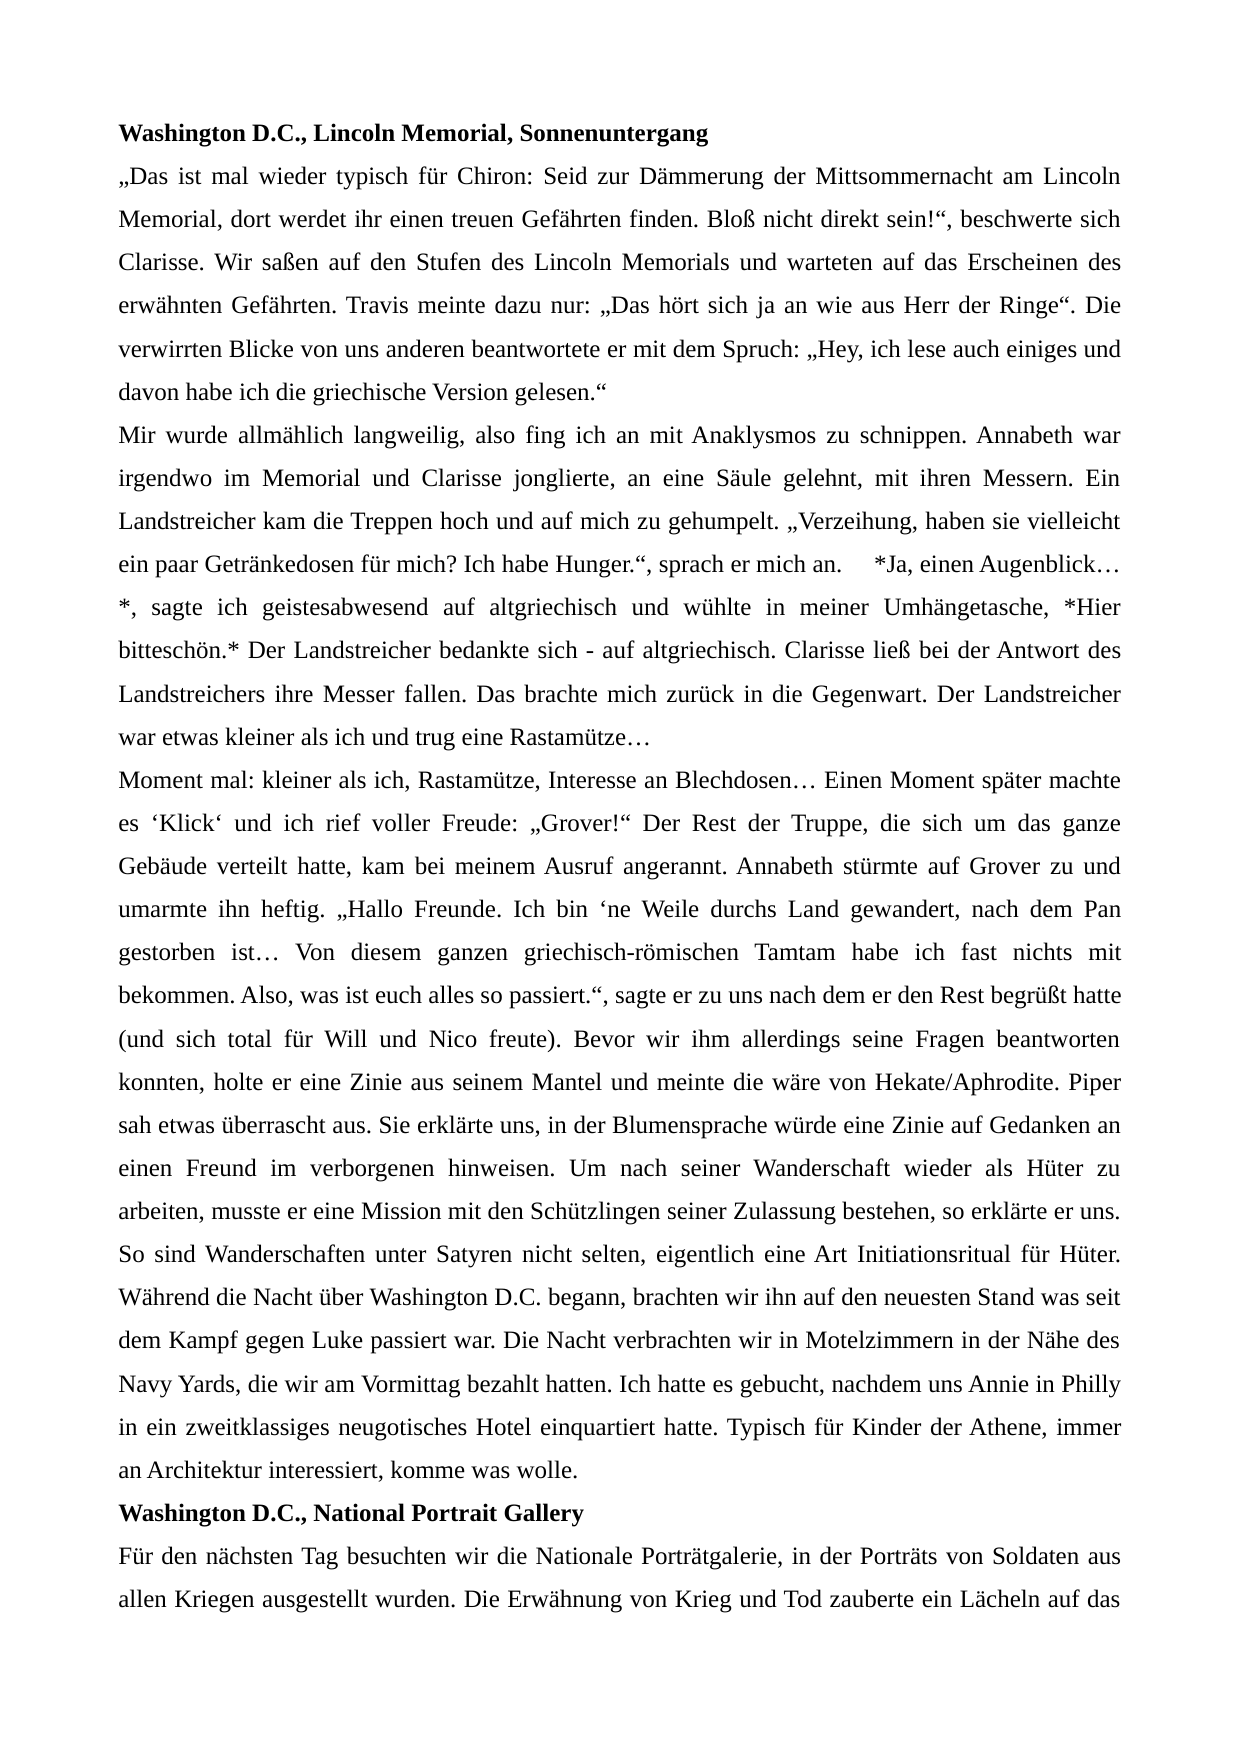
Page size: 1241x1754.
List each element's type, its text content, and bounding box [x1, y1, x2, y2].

text Moment mal: kleiner als ich, Rastamütze, Interesse an Blechdosen… Einen Moment später machte es ‘Klick‘ und ich rief voller Freude: „Grover!“ Der Rest der Truppe, die sich um das ganze Gebäude verteilt hatte, kam bei meinem Ausruf angerannt. Annabeth stürmte auf Grover zu und umarmte ihn heftig. „Hallo Freunde. Ich bin ‘ne Weile durchs Land gewandert, nach dem Pan gestorben ist… Von diesem ganzen griechisch-römischen Tamtam habe ich fast nichts mit bekommen. Also, was ist euch alles so passiert.“, sagte er zu uns nach dem er den Rest begrüßt hatte (und sich total für Will und Nico freute). Bevor wir ihm allerdings seine Fragen beantworten konnten, holte er eine Zinie aus seinem Mantel und meinte die wäre von Hekate/Aphrodite. Piper sah etwas überrascht aus. Sie erklärte uns, in der Blumensprache würde eine Zinie auf Gedanken an einen Freund im verborgenen hinweisen. Um nach seiner Wanderschaft wieder als Hüter zu arbeiten, musste er eine Mission mit den Schützlingen seiner Zulassung bestehen, so erklärte er uns. So sind Wanderschaften unter Satyren nicht selten, eigentlich eine Art Initiationsritual für Hüter. Während die Nacht über Washington D.C. begann, brachten wir ihn auf den neuesten Stand was seit dem Kampf gegen Luke passiert war. Die Nacht verbrachten wir in Motelzimmern in der Nähe des Navy Yards, die wir am Vormittag bezahlt hatten. Ich hatte es gebucht, nachdem uns Annie in Philly in ein zweitklassiges neugotisches Hotel einquartiert hatte. Typisch für Kinder der Athene, immer an Architektur interessiert, komme was wolle. [118, 765, 1122, 1484]
text Washington D.C., National Portrait Gallery [118, 1498, 1122, 1527]
text Washington D.C., Lincoln Memorial, Sonnenuntergang [118, 118, 1122, 147]
text Mir wurde allmählich langweilig, also fing ich an mit Anaklysmos zu schnippen. Annabeth war irgendwo im Memorial und Clarisse jonglierte, an eine Säule gelehnt, mit ihren Messern. Ein Landstreicher kam die Treppen hoch und auf mich zu gehumpelt. „Verzeihung, haben sie vielleicht ein paar Getränkedosen für mich? Ich habe Hunger.“, sprach er mich an. *Ja, einen Augenblick… *, sagte ich geistesabwesend auf altgriechisch und wühlte in meiner Umhängetasche, *Hier bitteschön.* Der Landstreicher bedankte sich - auf altgriechisch. Clarisse ließ bei der Antwort des Landstreichers ihre Messer fallen. Das brachte mich zurück in die Gegenwart. Der Landstreicher war etwas kleiner als ich und trug eine Rastamütze… [118, 420, 1122, 751]
text Für den nächsten Tag besuchten wir die Nationale Porträtgalerie, in der Porträts von Soldaten aus allen Kriegen ausgestellt wurden. Die Erwähnung von Krieg und Tod zauberte ein Lächeln auf das [118, 1541, 1122, 1613]
text „Das ist mal wieder typisch für Chiron: Seid zur Dämmerung der Mittsommernacht am Lincoln Memorial, dort werdet ihr einen treuen Gefährten finden. Bloß nicht direkt sein!“, beschwerte sich Clarisse. Wir saßen auf den Stufen des Lincoln Memorials und warteten auf das Erscheinen des erwähnten Gefährten. Travis meinte dazu nur: „Das hört sich ja an wie aus Herr der Ringe“. Die verwirrten Blicke von uns anderen beantwortete er mit dem Spruch: „Hey, ich lese auch einiges und davon habe ich die griechische Version gelesen.“ [118, 161, 1122, 406]
